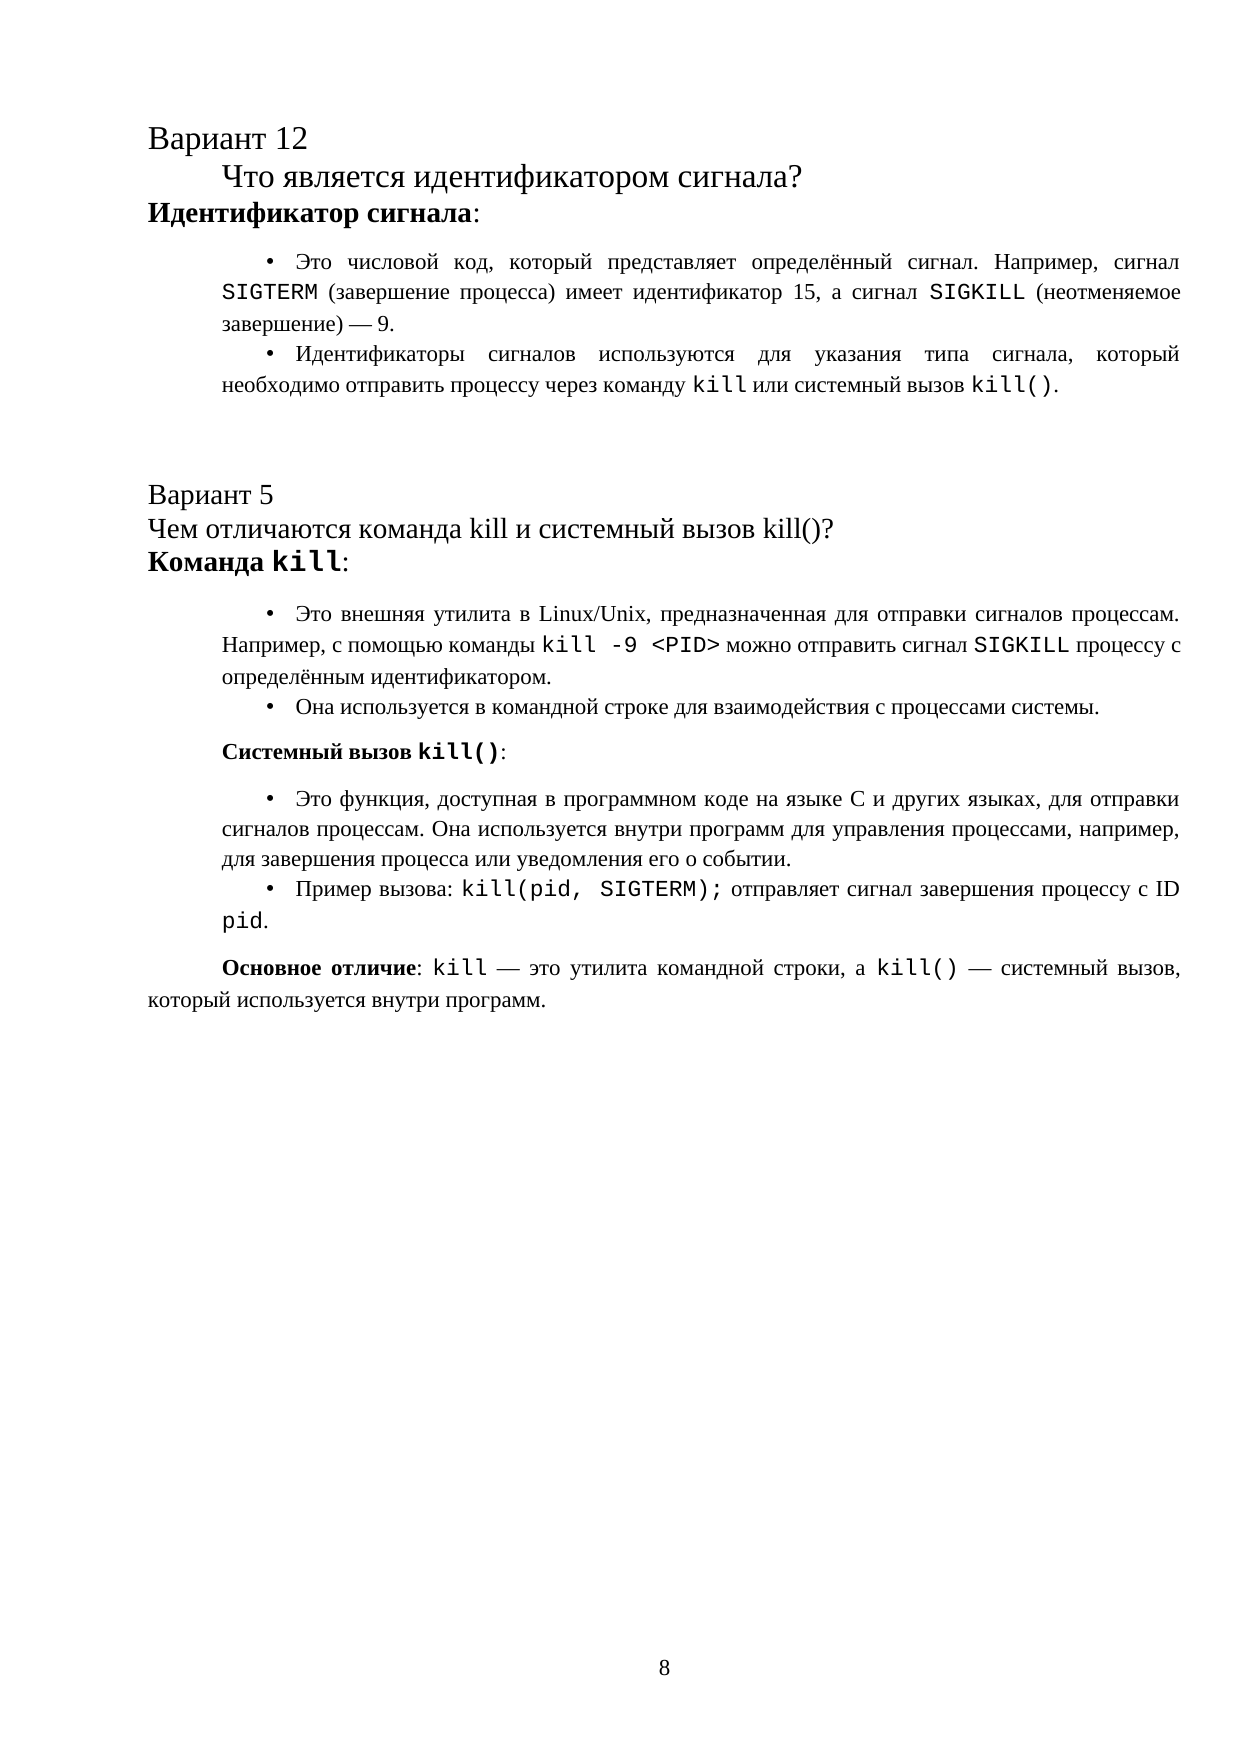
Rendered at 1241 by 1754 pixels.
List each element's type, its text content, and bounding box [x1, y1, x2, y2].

list Пример вызова: kill(pid, SIGTERM); отправляет сигнал завершения процессу с ID pid. [192, 875, 1181, 936]
list Идентификаторы сигналов используются для указания типа сигнала, который необходимо отправить процессу через команду kill или системный вызов kill(). [192, 340, 1181, 399]
text Команда kill: [148, 544, 1181, 581]
text Чем отличаются команда kill и системный вызов kill()? [148, 511, 1181, 544]
text Идентификатор сигнала: [148, 195, 1181, 228]
list Это функция, доступная в программном коде на языке C и других языках, для отправки сигналов процессам. Она используется внутри программ для управления процессами, например, для завершения процесса или уведомления его о событии. [192, 785, 1181, 872]
text Системный вызов kill(): [148, 738, 1181, 766]
list Это числовой код, который представляет определённый сигнал. Например, сигнал SIGTERM (завершение процесса) имеет идентификатор 15, а сигнал SIGKILL (неотменяемое завершение) — 9. [192, 248, 1181, 337]
text Вариант 12 [148, 118, 1181, 156]
list Это внешняя утилита в Linux/Unix, предназначенная для отправки сигналов процессам. Например, с помощью команды kill -9 <PID> можно отправить сигнал SIGKILL процессу с определённым идентификатором. [192, 601, 1181, 689]
text Вариант 5 [148, 477, 1181, 511]
text Основное отличие: kill — это утилита командной строки, а kill() — системный вызов, который используется внутри программ. [148, 954, 1181, 1013]
list Она используется в командной строке для взаимодействия с процессами системы. [192, 693, 1181, 719]
text Что является идентификатором сигнала? [148, 156, 1181, 195]
